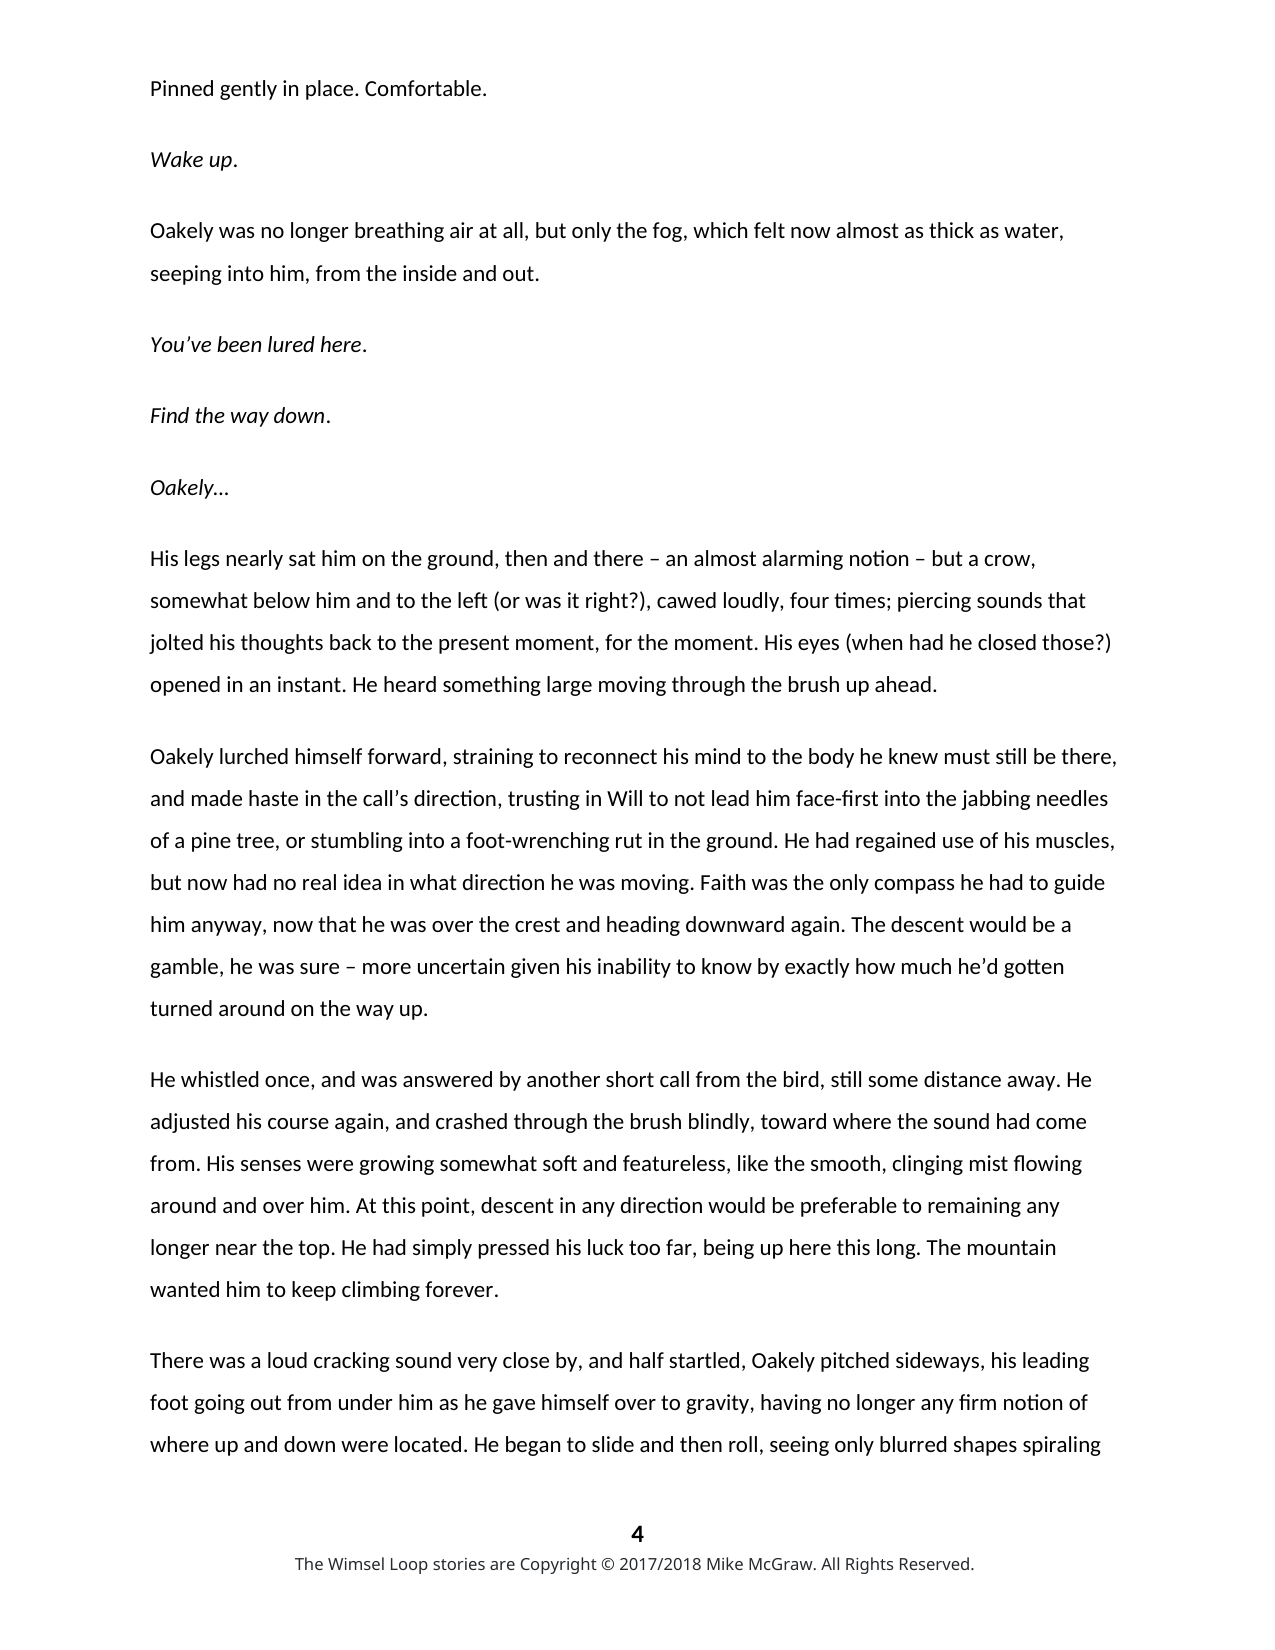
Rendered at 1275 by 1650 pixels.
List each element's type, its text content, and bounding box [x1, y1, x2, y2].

text Oakely… [150, 473, 1125, 501]
text Oakely was no longer breathing air at all, but only the fog, which felt now almost as thick as water, seeping into him, from the inside and out. [150, 217, 1125, 287]
text He whistled once, and was answered by another short call from the bird, still some distance away. He adjusted his course again, and crashed through the brush blindly, toward where the sound had come from. His senses were growing somewhat soft and featureless, like the smooth, clinging mist flowing around and over him. At this point, descent in any direction would be preferable to remaining any longer near the top. He had simply pressed his luck too far, being up here this long. The mountain wanted him to keep climbing forever. [150, 1065, 1125, 1303]
text You’ve been lured here. [150, 330, 1125, 358]
text Find the way down. [150, 402, 1125, 429]
text Wake up. [150, 145, 1125, 173]
text Pinned gently in place. Comfortable. [150, 74, 1125, 102]
text His legs nearly sat him on the ground, then and there – an almost alarming notion – but a crow, somewhat below him and to the left (or was it right?), cawed loudly, four times; piercing sounds that jolted his thoughts back to the present moment, for the moment. His eyes (when had he closed those?) opened in an instant. He heard something large moving through the brush up ahead. [150, 544, 1125, 698]
text Oakely lurched himself forward, straining to reconnect his mind to the body he knew must still be there, and made haste in the call’s direction, trusting in Will to not lead him face-first into the jabbing needles of a pine tree, or stumbling into a foot-wrenching rut in the ground. He had regained use of his muscles, but now had no real idea in what direction he was moving. Faith was the only compass he had to guide him anyway, now that he was over the crest and heading downward again. The descent would be a gamble, he was sure – more uncertain given his inability to know by exactly how much he’d gotten turned around on the way up. [150, 742, 1125, 1022]
text There was a loud cracking sound very close by, and half startled, Oakely pitched sideways, his leading foot going out from under him as he gave himself over to gravity, having no longer any firm notion of where up and down were located. He began to slide and then roll, seeing only blurred shapes spiraling [150, 1347, 1125, 1458]
